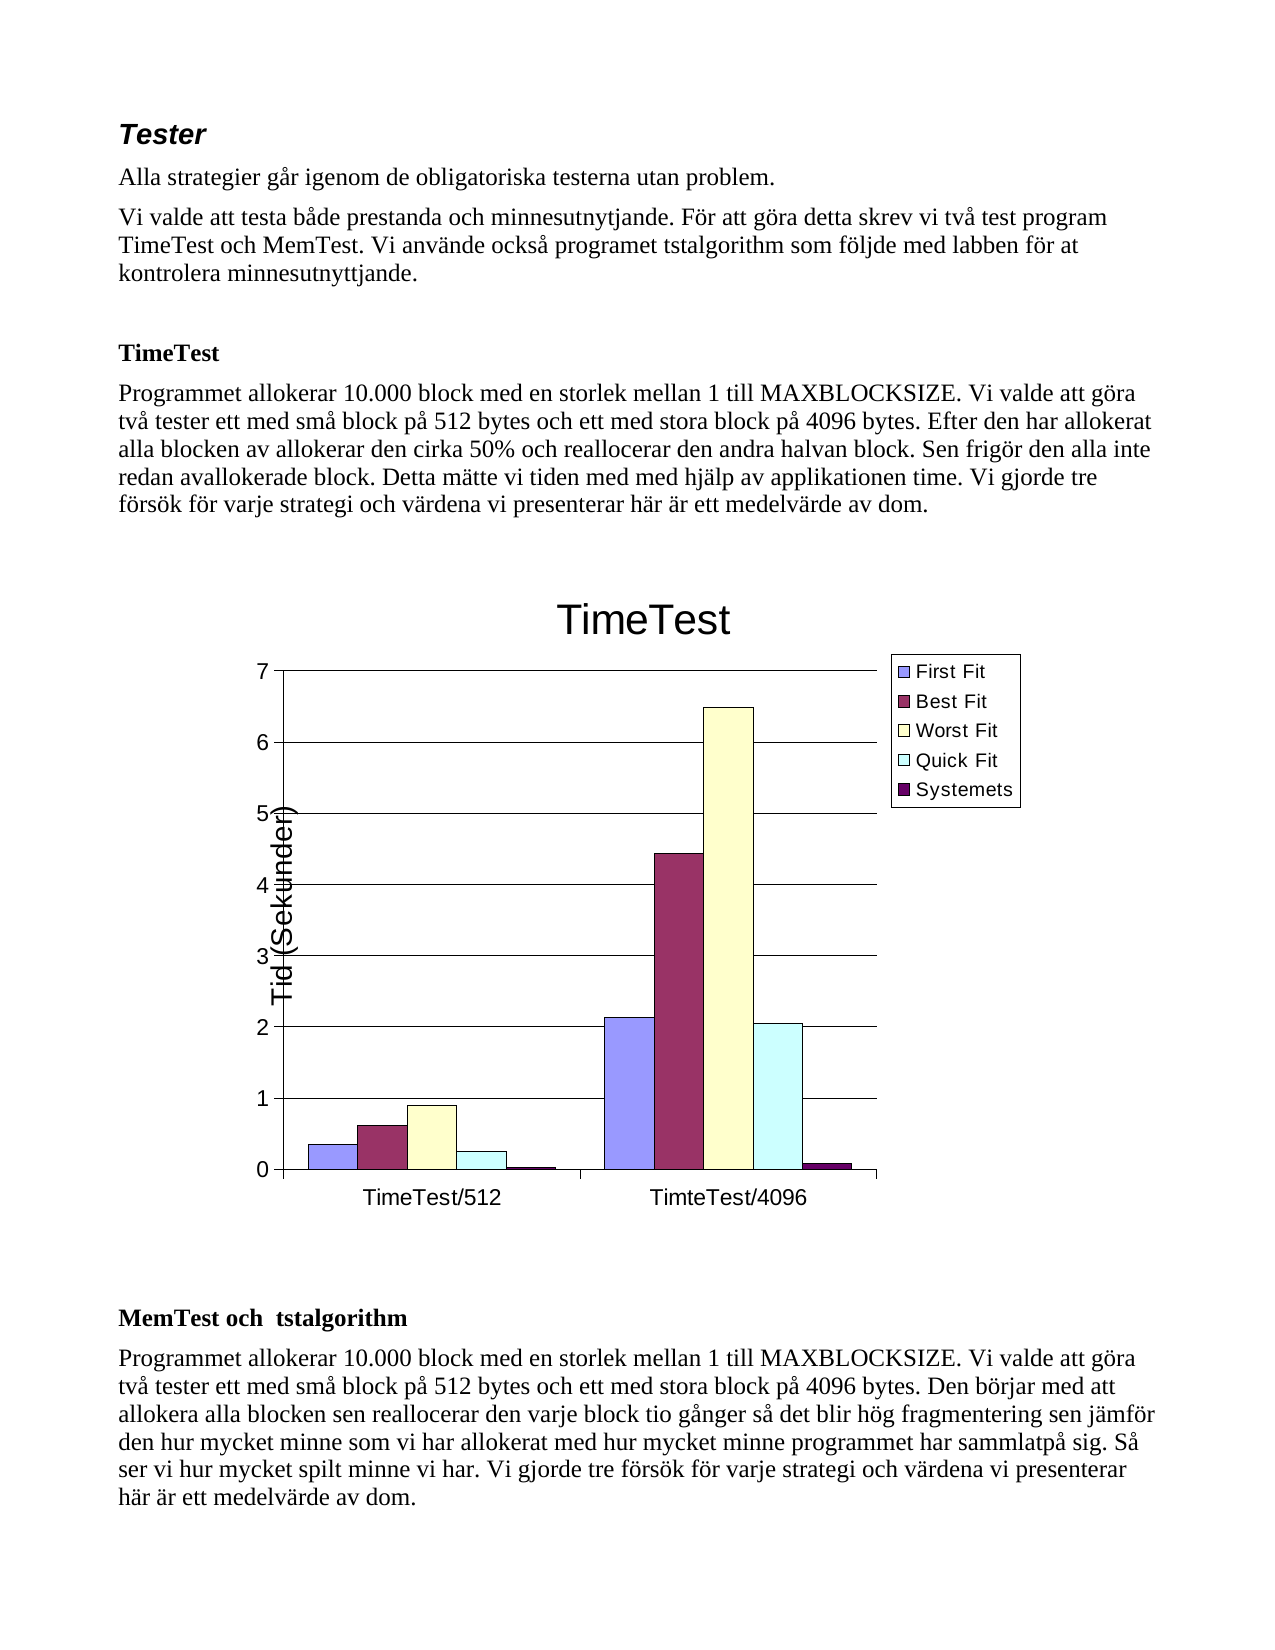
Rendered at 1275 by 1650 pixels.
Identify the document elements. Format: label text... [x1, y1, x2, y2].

text Alla strategier går igenom de obligatoriska testerna utan problem. [118, 163, 1157, 191]
text Vi valde att testa både prestanda och minnesutnytjande. För att göra detta skrev vi två test program TimeTest och MemTest. Vi använde också programet tstalgorithm som följde med labben för at kontrolera minnesutnyttjande. [118, 203, 1157, 287]
text Programmet allokerar 10.000 block med en storlek mellan 1 till MAXBLOCKSIZE. Vi valde att göra två tester ett med små block på 512 bytes och ett med stora block på 4096 bytes. Efter den har allokerat alla blocken av allokerar den cirka 50% och reallocerar den andra halvan block. Sen frigör den alla inte redan avallokerade block. Detta mätte vi tiden med med hjälp av applikationen time. Vi gjorde tre försök för varje strategi och värdena vi presenterar här är ett medelvärde av dom. [118, 379, 1157, 518]
text TimeTest [118, 339, 1157, 367]
subtitle Tester [118, 118, 1157, 151]
text Programmet allokerar 10.000 block med en storlek mellan 1 till MAXBLOCKSIZE. Vi valde att göra två tester ett med små block på 512 bytes och ett med stora block på 4096 bytes. Den börjar med att allokera alla blocken sen reallocerar den varje block tio gånger så det blir hög fragmentering sen jämför den hur mycket minne som vi har allokerat med hur mycket minne programmet har sammlatpå sig. Så ser vi hur mycket spilt minne vi har. Vi gjorde tre försök för varje strategi och värdena vi presenterar här är ett medelvärde av dom. [118, 1344, 1157, 1511]
text MemTest och tstalgorithm [118, 1304, 1157, 1332]
